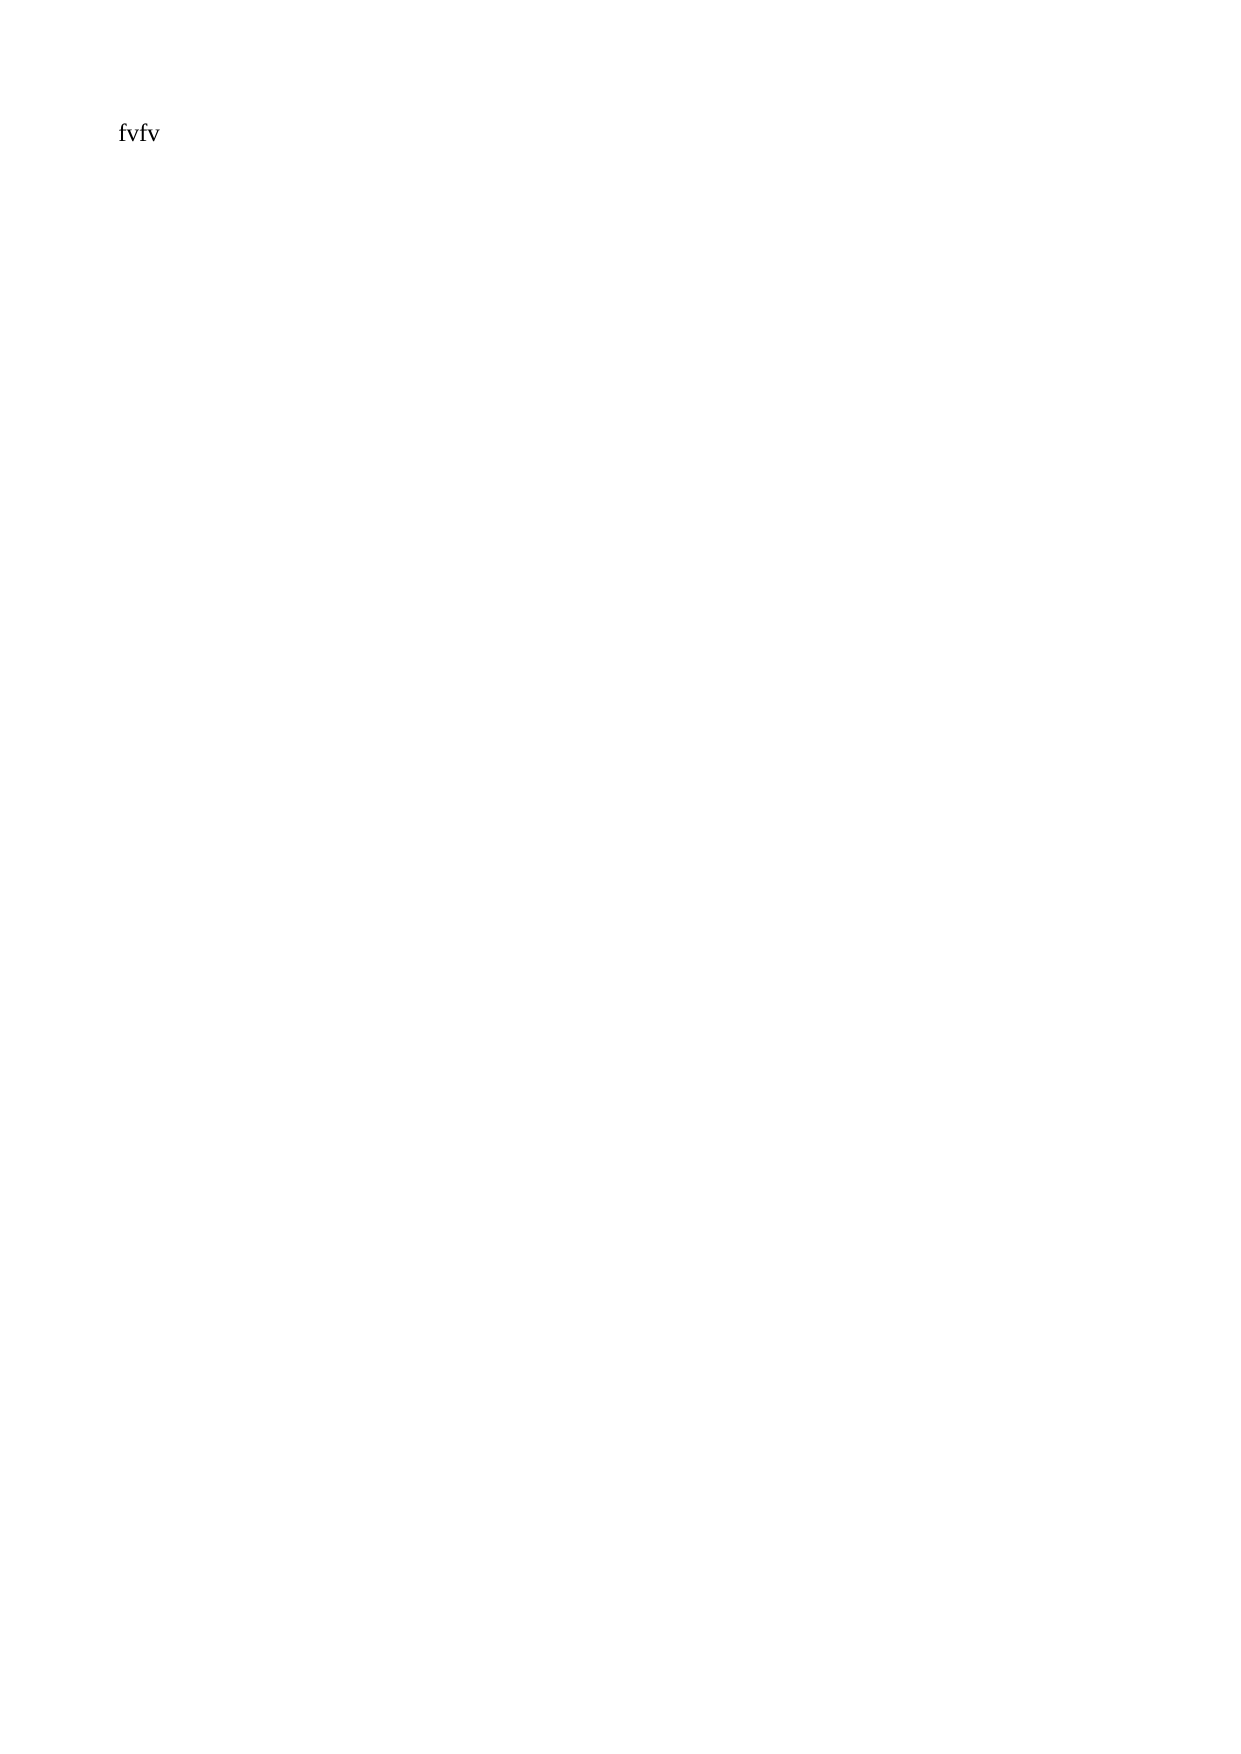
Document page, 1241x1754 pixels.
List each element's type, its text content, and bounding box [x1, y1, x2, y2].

text fvfv [118, 118, 1122, 147]
